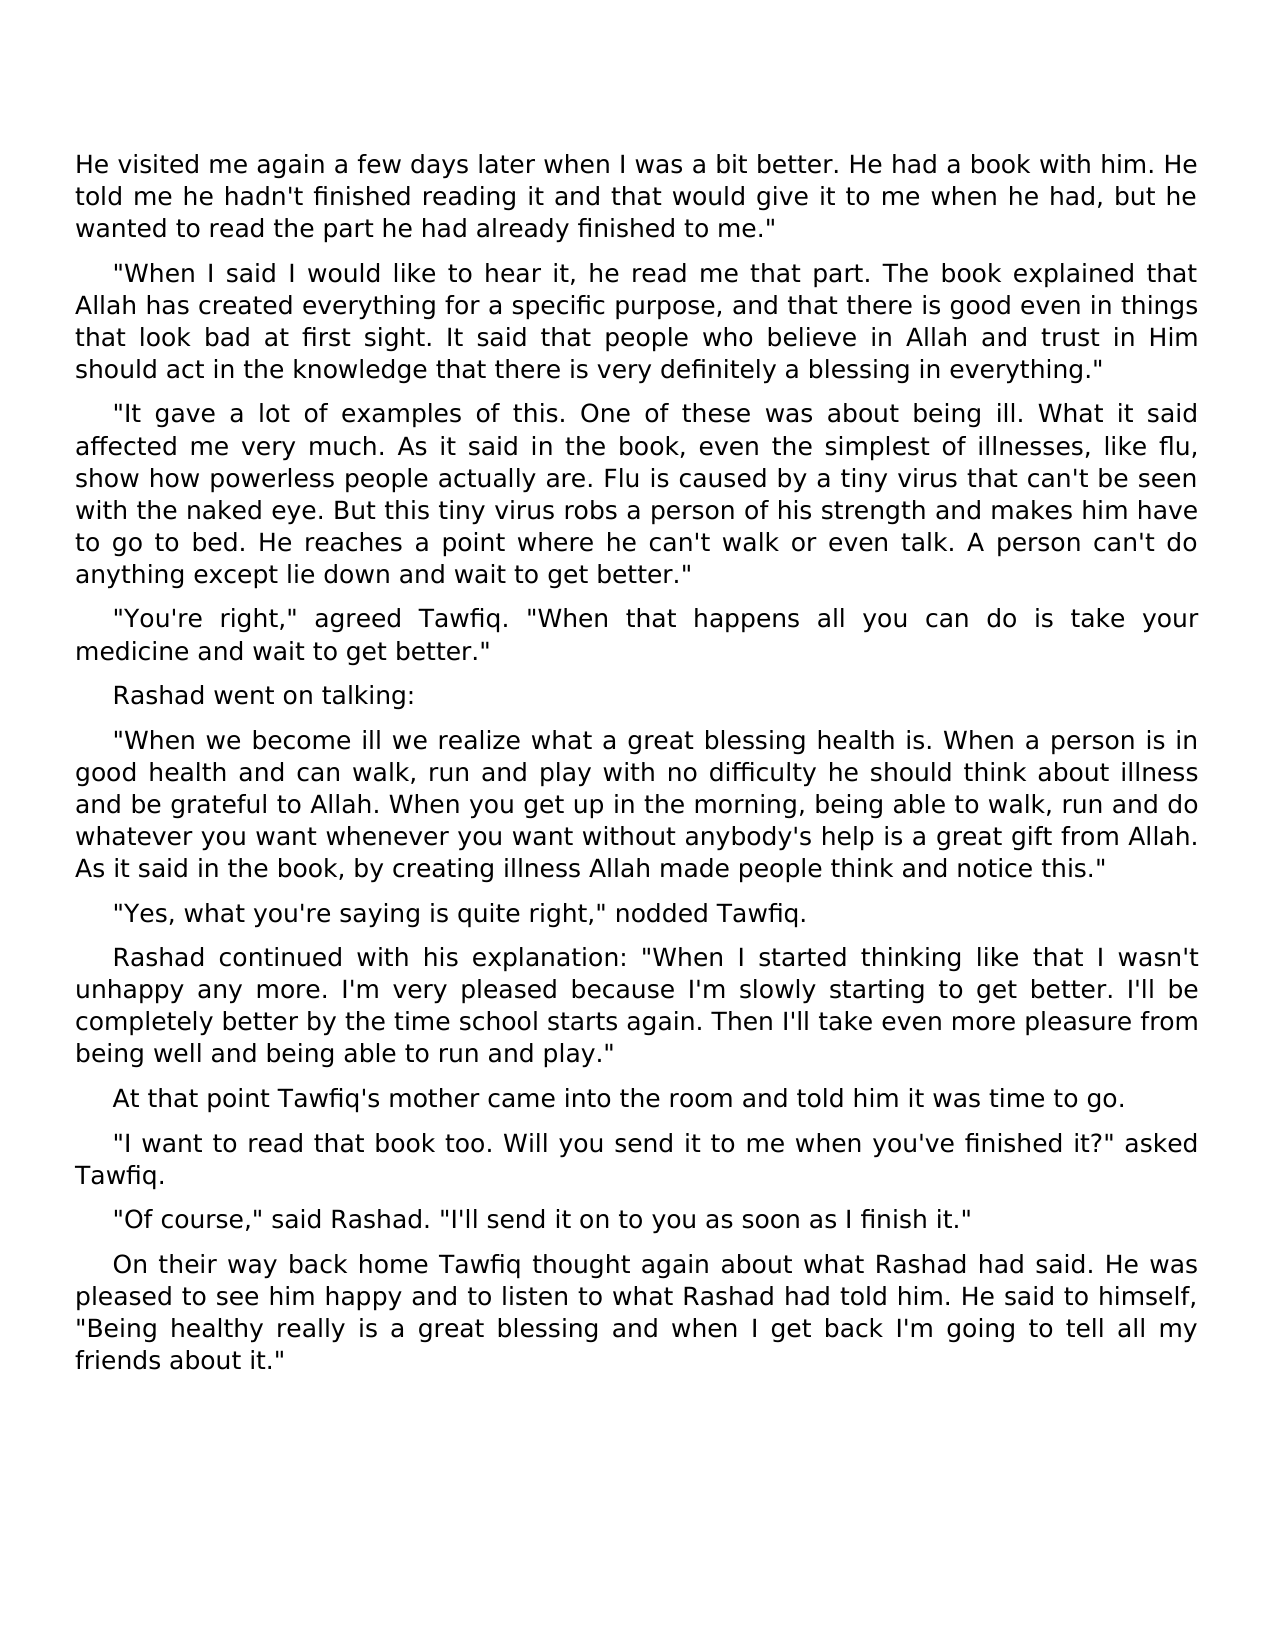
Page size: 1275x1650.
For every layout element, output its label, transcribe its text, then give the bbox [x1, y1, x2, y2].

text Rashad continued with his explanation: "When I started thinking like that I wasn't unhappy any more. I'm very pleased because I'm slowly starting to get better. I'll be completely better by the time school starts again. Then I'll take even more pleasure from being well and being able to run and play." [75, 943, 1200, 1069]
text "You're right," agreed Tawfiq. "When that happens all you can do is take your medicine and wait to get better." [75, 604, 1200, 666]
text At that point Tawfiq's mother came into the room and told him it was time to go. [75, 1084, 1200, 1113]
text "When I said I would like to hear it, he read me that part. The book explained that Allah has created everything for a specific purpose, and that there is good even in things that look bad at first sight. It said that people who believe in Allah and trust in Him should act in the knowledge that there is very definitely a blessing in everything." [75, 259, 1200, 384]
text Rashad went on talking: [75, 681, 1200, 710]
text "When we become ill we realize what a great blessing health is. When a person is in good health and can walk, run and play with no difficulty he should think about illness and be grateful to Allah. When you get up in the morning, being able to walk, run and do whatever you want whenever you want without anybody's help is a great gift from Allah. As it said in the book, by creating illness Allah made people think and notice this." [75, 726, 1200, 883]
text "Yes, what you're saying is quite right," nodded Tawfiq. [75, 899, 1200, 928]
text He visited me again a few days later when I was a bit better. He had a book with him. He told me he hadn't finished reading it and that would give it to me when he had, but he wanted to read the part he had already finished to me." [75, 150, 1200, 243]
text "I want to read that book too. Will you send it to me when you've finished it?" asked Tawfiq. [75, 1129, 1200, 1190]
text "Of course," said Rashad. "I'll send it on to you as soon as I finish it." [75, 1205, 1200, 1234]
text On their way back home Tawfiq thought again about what Rashad had said. He was pleased to see him happy and to listen to what Rashad had told him. He said to himself, "Being healthy really is a great blessing and when I get back I'm going to tell all my friends about it." [75, 1250, 1200, 1375]
text "It gave a lot of examples of this. One of these was about being ill. What it said affected me very much. As it said in the book, even the simplest of illnesses, like flu, show how powerless people actually are. Flu is caused by a tiny virus that can't be seen with the naked eye. But this tiny virus robs a person of his strength and makes him have to go to bed. He reaches a point where he can't walk or even talk. A person can't do anything except lie down and wait to get better." [75, 399, 1200, 589]
